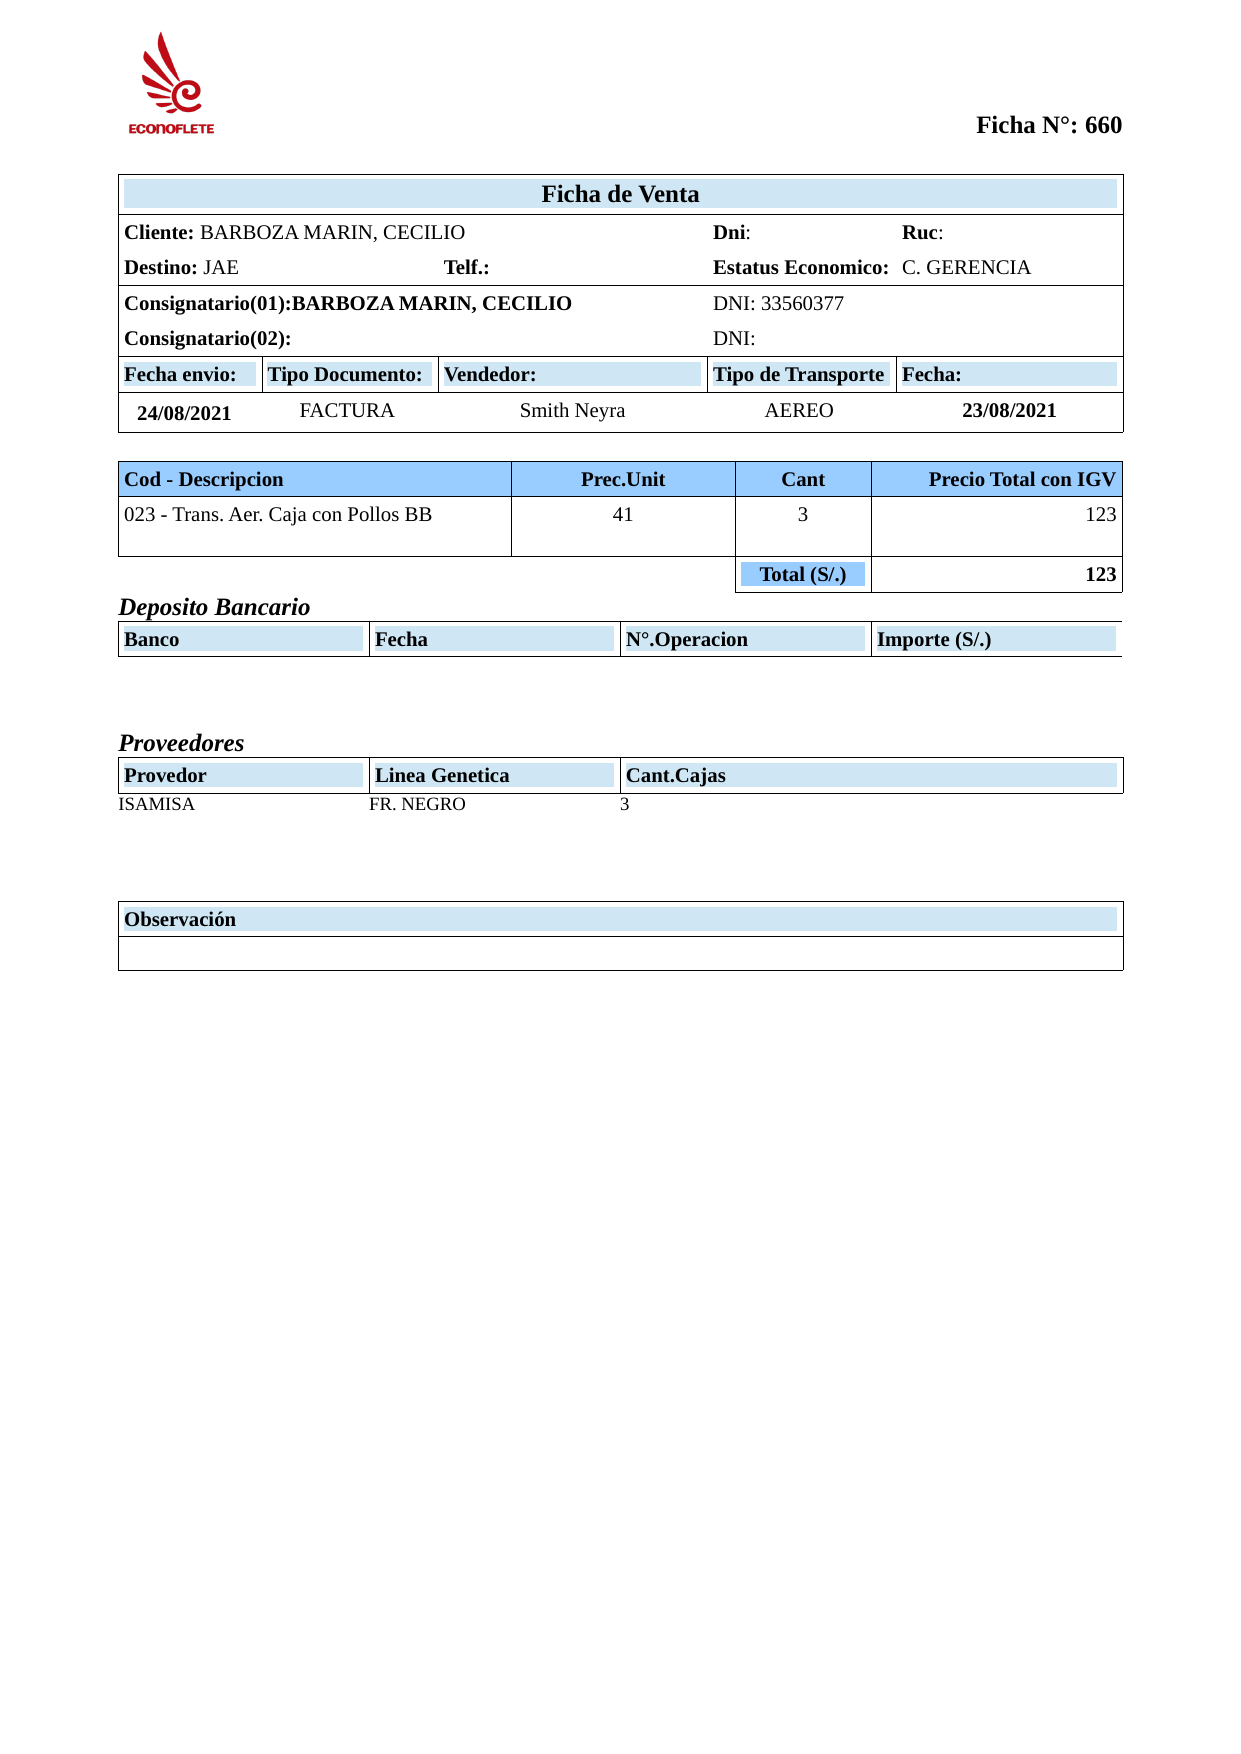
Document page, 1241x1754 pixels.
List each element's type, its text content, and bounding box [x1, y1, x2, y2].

table_header Provedor [119, 758, 369, 793]
picture [118, 31, 225, 134]
table_header Banco [119, 622, 369, 656]
table_cell [369, 815, 620, 836]
table_cell Tipo Documento: [263, 357, 438, 392]
table_cell [620, 879, 1123, 901]
table_header Cant [736, 462, 871, 496]
table_cell Consignatario(01):BARBOZA MARIN, CECILIO [119, 286, 707, 321]
table_cell [871, 680, 1122, 704]
table_cell Dni: [707, 215, 896, 249]
table_cell [369, 657, 620, 680]
table_cell [118, 836, 369, 858]
table_cell Total (S/.) [736, 557, 871, 592]
table_header Ficha de Venta [119, 175, 1123, 214]
table_header Observación [119, 902, 1123, 936]
table_cell Estatus Economico: [707, 249, 896, 285]
table_cell [118, 657, 369, 680]
table_cell [118, 879, 369, 901]
table_cell Destino: JAE [119, 249, 438, 285]
table_cell 3 [736, 497, 871, 556]
table_header Linea Genetica [370, 758, 620, 793]
table_cell Smith Neyra [438, 393, 707, 432]
table_cell [118, 858, 369, 879]
table_cell 123 [872, 497, 1122, 556]
table_cell [871, 657, 1122, 680]
table_cell 3 [620, 794, 1123, 814]
table_cell [620, 858, 1123, 879]
table_cell FR. NEGRO [369, 794, 620, 814]
table_cell ISAMISA [118, 794, 369, 814]
table_cell [620, 836, 1123, 858]
table_cell [118, 680, 369, 704]
table_header Prec.Unit [512, 462, 735, 496]
table_cell Ruc: [896, 215, 1123, 249]
table_cell [118, 815, 369, 836]
text Proveedores [118, 728, 1122, 757]
table_cell [118, 557, 511, 592]
table_cell [620, 657, 871, 680]
table_cell [118, 705, 369, 728]
table_header N°.Operacion [621, 622, 871, 656]
text Deposito Bancario [118, 592, 1122, 621]
table_header Precio Total con IGV [872, 462, 1122, 496]
table_cell 123 [872, 557, 1122, 592]
table_cell Cliente: BARBOZA MARIN, CECILIO [119, 215, 707, 249]
table_cell FACTURA [262, 393, 438, 432]
table_cell [620, 705, 871, 728]
table_header Cant.Cajas [621, 758, 1123, 793]
table_header Cod - Descripcion [119, 462, 511, 496]
table_header Fecha [370, 622, 620, 656]
table_cell [369, 879, 620, 901]
table_cell Fecha envio: [119, 357, 262, 392]
table_cell [369, 680, 620, 704]
table_cell [620, 815, 1123, 836]
table_cell Tipo de Transporte [708, 357, 896, 392]
table_cell 23/08/2021 [896, 393, 1123, 432]
table_cell Vendedor: [439, 357, 707, 392]
table_cell C. GERENCIA [896, 249, 1123, 285]
table_cell Consignatario(02): [119, 321, 707, 356]
table_cell [369, 705, 620, 728]
table_cell [511, 557, 735, 592]
table_cell 24/08/2021 [119, 393, 262, 432]
table_cell Fecha: [897, 357, 1123, 392]
table_header Importe (S/.) [872, 622, 1122, 656]
table_cell [369, 858, 620, 879]
table_cell AEREO [707, 393, 896, 432]
table_cell [620, 680, 871, 704]
table_cell DNI: [707, 321, 1123, 356]
table_cell [871, 705, 1122, 728]
table_cell DNI: 33560377 [707, 286, 1123, 321]
table_cell [369, 836, 620, 858]
table_cell [119, 937, 1123, 969]
table_cell 023 - Trans. Aer. Caja con Pollos BB [119, 497, 511, 556]
table_cell Telf.: [438, 249, 707, 285]
table_cell 41 [512, 497, 735, 556]
